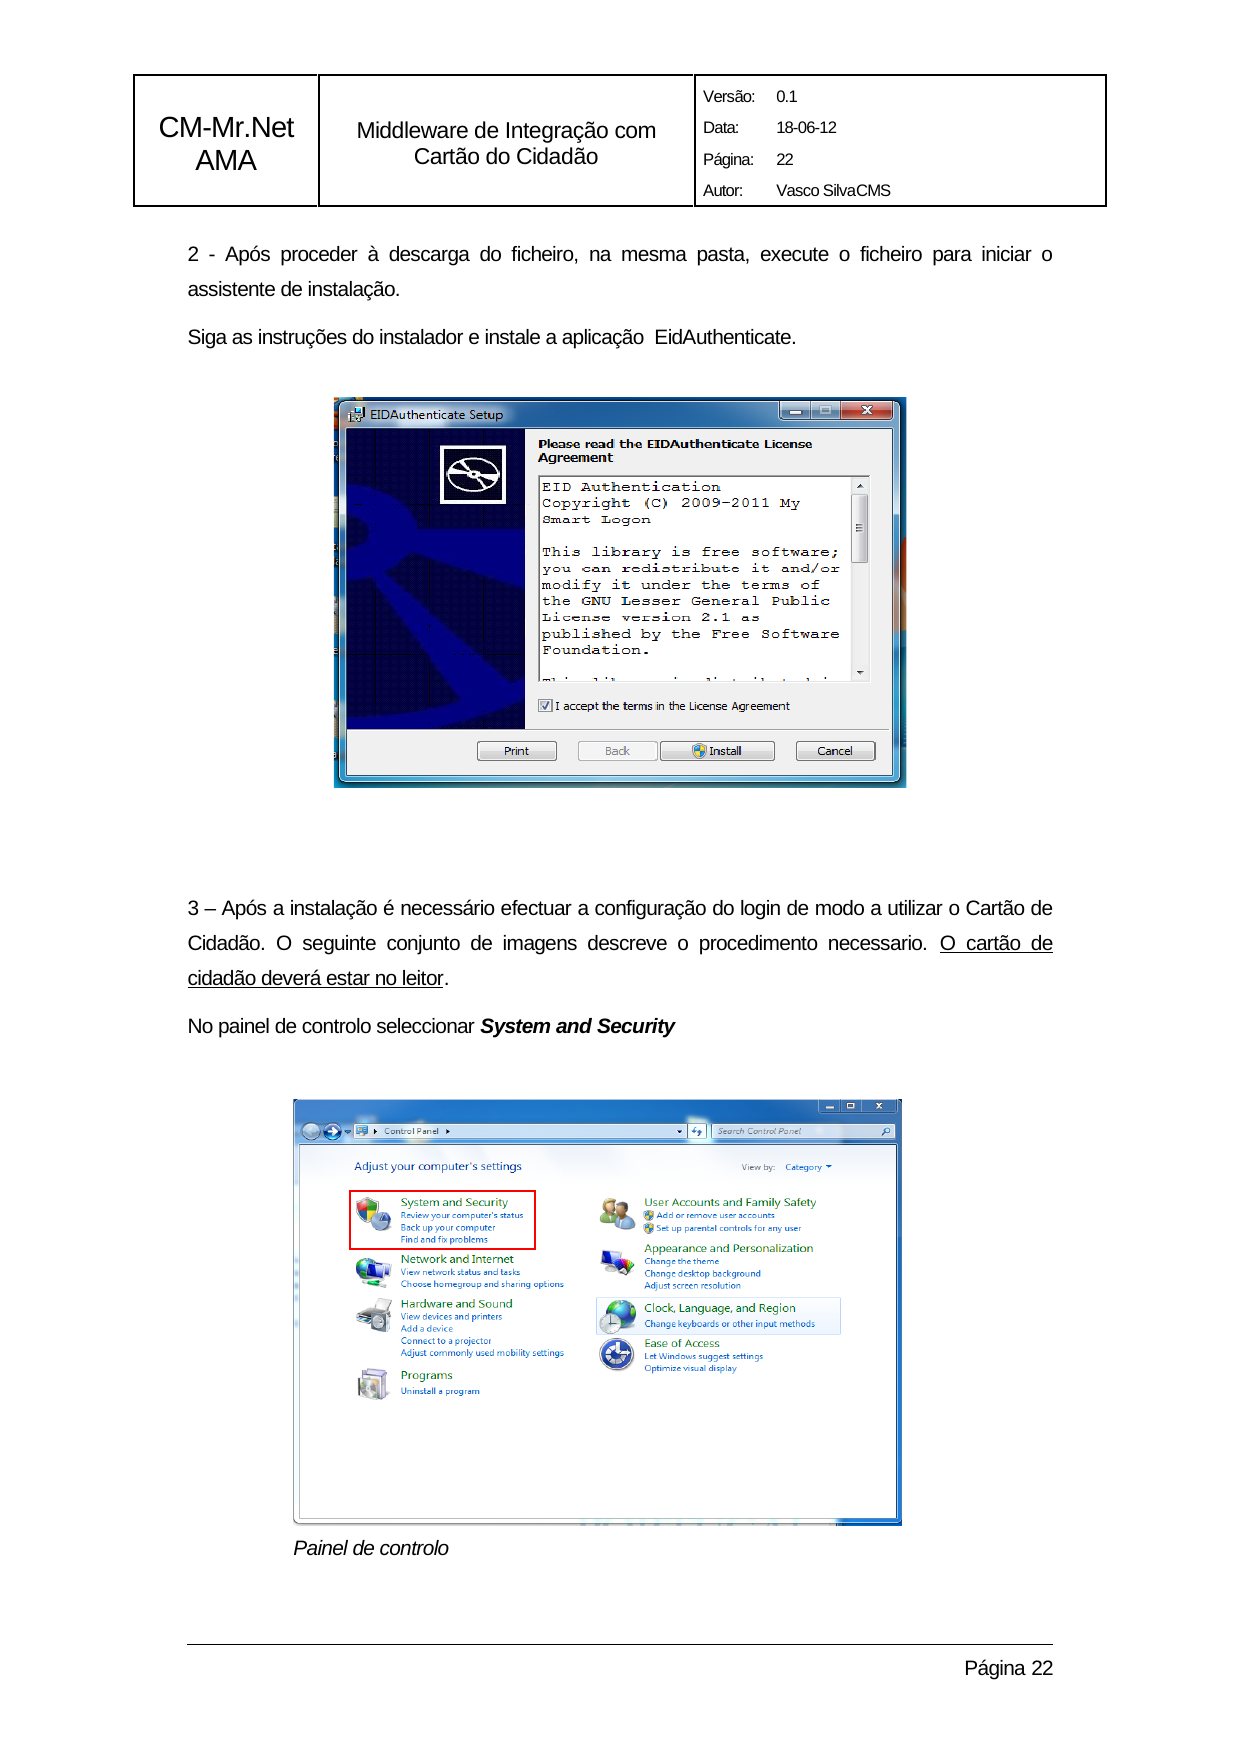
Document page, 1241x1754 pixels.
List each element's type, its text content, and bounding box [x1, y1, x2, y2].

text No painel de controlo seleccionar System and Security [187, 1015, 1053, 1038]
text 2 - Após proceder à descarga do ficheiro, na mesma pasta, execute o ficheiro para iniciar o assistente de instalação. [187, 242, 1053, 301]
text 3 – Após a instalação é necessário efectuar a configuração do login de modo a utilizar o Cartão de Cidadão. O seguinte conjunto de imagens descreve o procedimento necessario. O cartão de cidadão deverá estar no leitor. [187, 896, 1053, 990]
picture [293, 1099, 902, 1526]
text Siga as instruções do instalador e instale a aplicação EidAuthenticate. [187, 326, 1053, 349]
text Painel de controlo [293, 1099, 947, 1560]
picture [333, 397, 907, 788]
